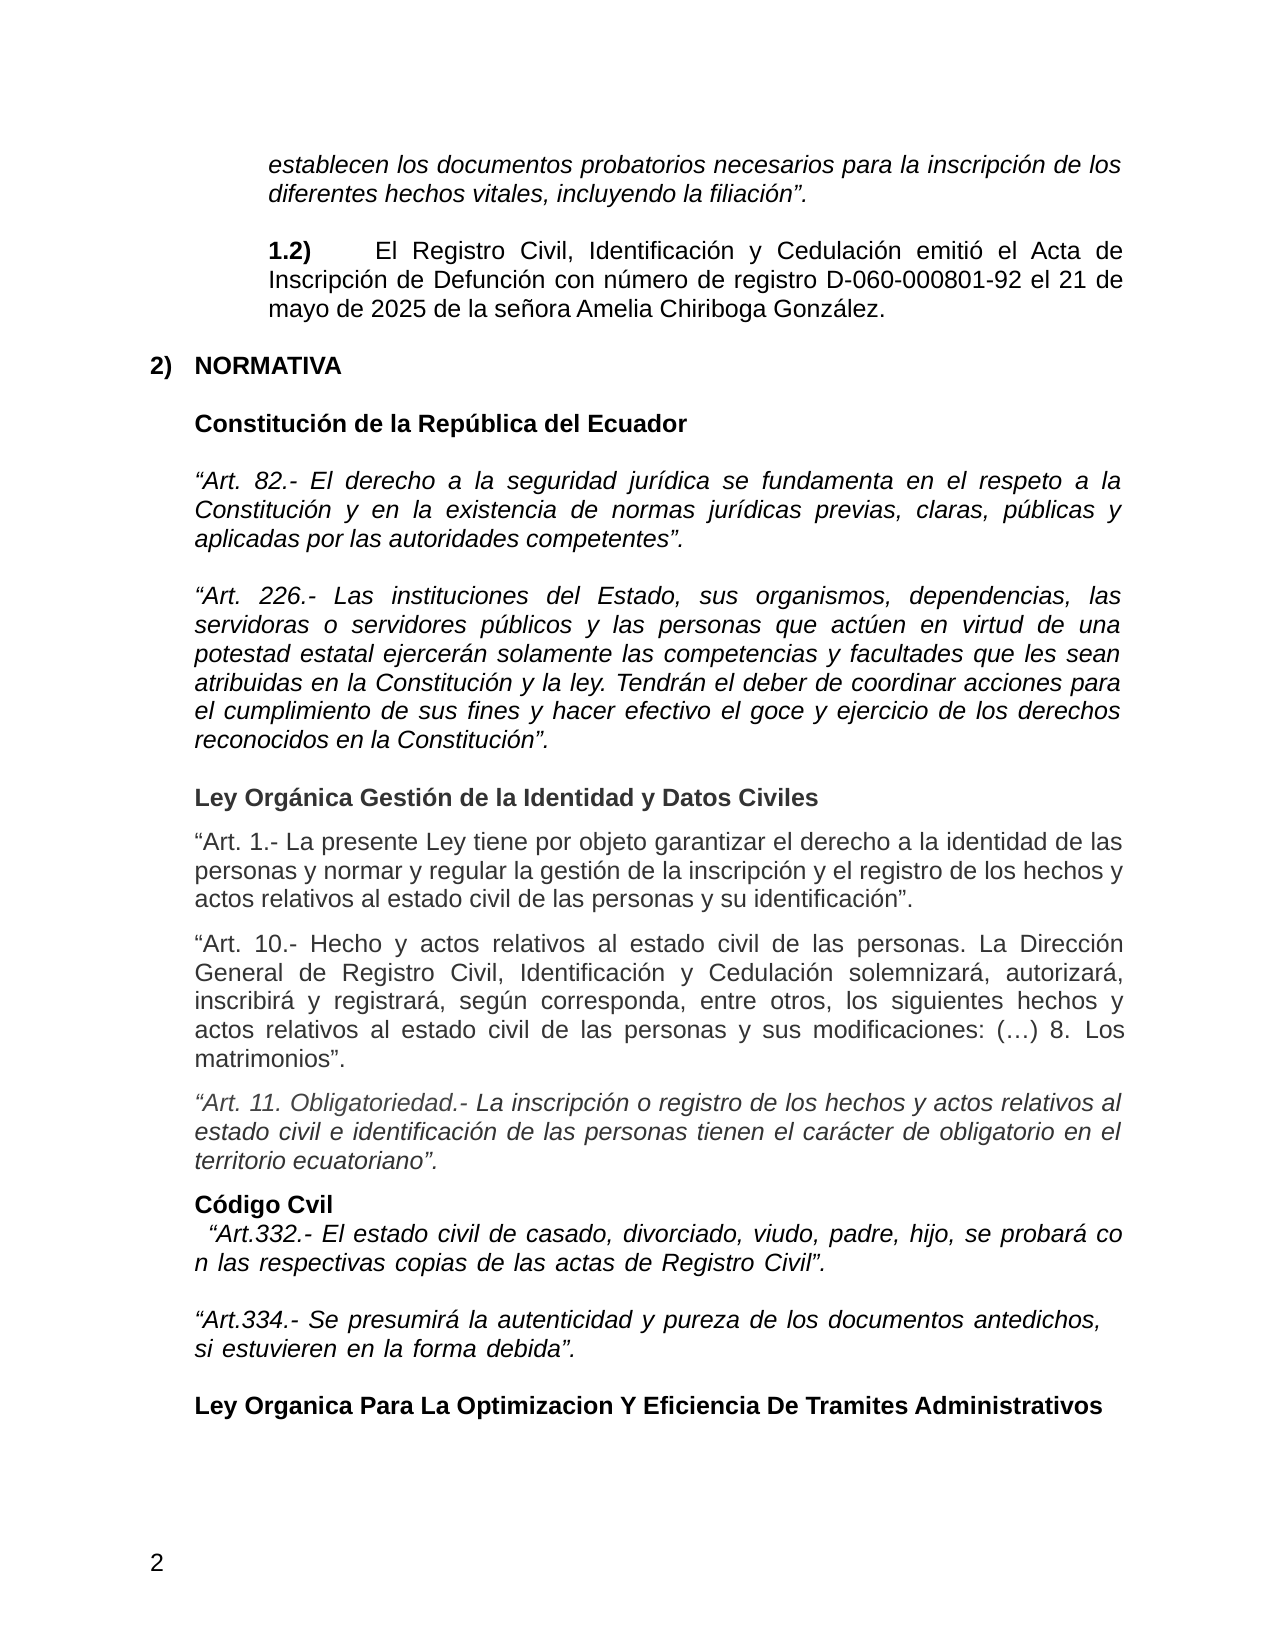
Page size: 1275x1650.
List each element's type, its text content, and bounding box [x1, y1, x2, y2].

list “Art. 82.- El derecho a la seguridad jurídica se fundamenta en el respeto a la Constitución y en la existencia de normas jurídicas previas, claras, públicas y aplicadas por las autoridades competentes”. [194, 466, 1125, 552]
text “Art. 10.- Hecho y actos relativos al estado civil de las personas. La Dirección General de Registro Civil, Identificación y Cedulación solemnizará, autorizará, inscribirá y registrará, según corresponda, entre otros, los siguientes hechos y actos relativos al estado civil de las personas y sus modificaciones: (…) 8. Los matrimonios”. [194, 929, 1125, 1072]
text Ley Orgánica Gestión de la Identidad y Datos Civiles [194, 782, 1125, 811]
list El Registro Civil, Identificación y Cedulación emitió el Acta de Inscripción de Defunción con número de registro D-060-000801-92 el 21 de mayo de 2025 de la señora Amelia Chiriboga González. [268, 236, 1125, 322]
list NORMATIVA [150, 351, 1125, 380]
text “Art.332.- El estado civil de casado, divorciado, viudo, padre, hijo, se probará con las respectivas copias de las actas de Registro Civil”. [194, 1219, 1125, 1276]
text Ley Organica Para La Optimizacion Y Eficiencia De Tramites Administrativos [194, 1391, 1125, 1420]
text “Art. 1.- La presente Ley tiene por objeto garantizar el derecho a la identidad de las personas y normar y regular la gestión de la inscripción y el registro de los hechos y actos relativos al estado civil de las personas y su identificación”. [194, 827, 1125, 913]
list Constitución de la República del Ecuador [194, 409, 1125, 437]
text “Art.334.- Se presumirá la autenticidad y pureza de los documentos antedichos, si estuvieren en la forma debida”. [194, 1305, 1125, 1362]
list “Art. 226.- Las instituciones del Estado, sus organismos, dependencias, las servidoras o servidores públicos y las personas que actúen en virtud de una potestad estatal ejercerán solamente las competencias y facultades que les sean atribuidas en la Constitución y la ley. Tendrán el deber de coordinar acciones para el cumplimiento de sus fines y hacer efectivo el goce y ejercicio de los derechos reconocidos en la Constitución”. [194, 581, 1125, 754]
text “Art. 11. Obligatoriedad.- La inscripción o registro de los hechos y actos relativos al estado civil e identificación de las personas tienen el carácter de obligatorio en el territorio ecuatoriano”. [194, 1088, 1125, 1174]
list establecen los documentos probatorios necesarios para la inscripción de los diferentes hechos vitales, incluyendo la filiación”. [268, 150, 1125, 207]
text Código Cvil [194, 1190, 1125, 1219]
